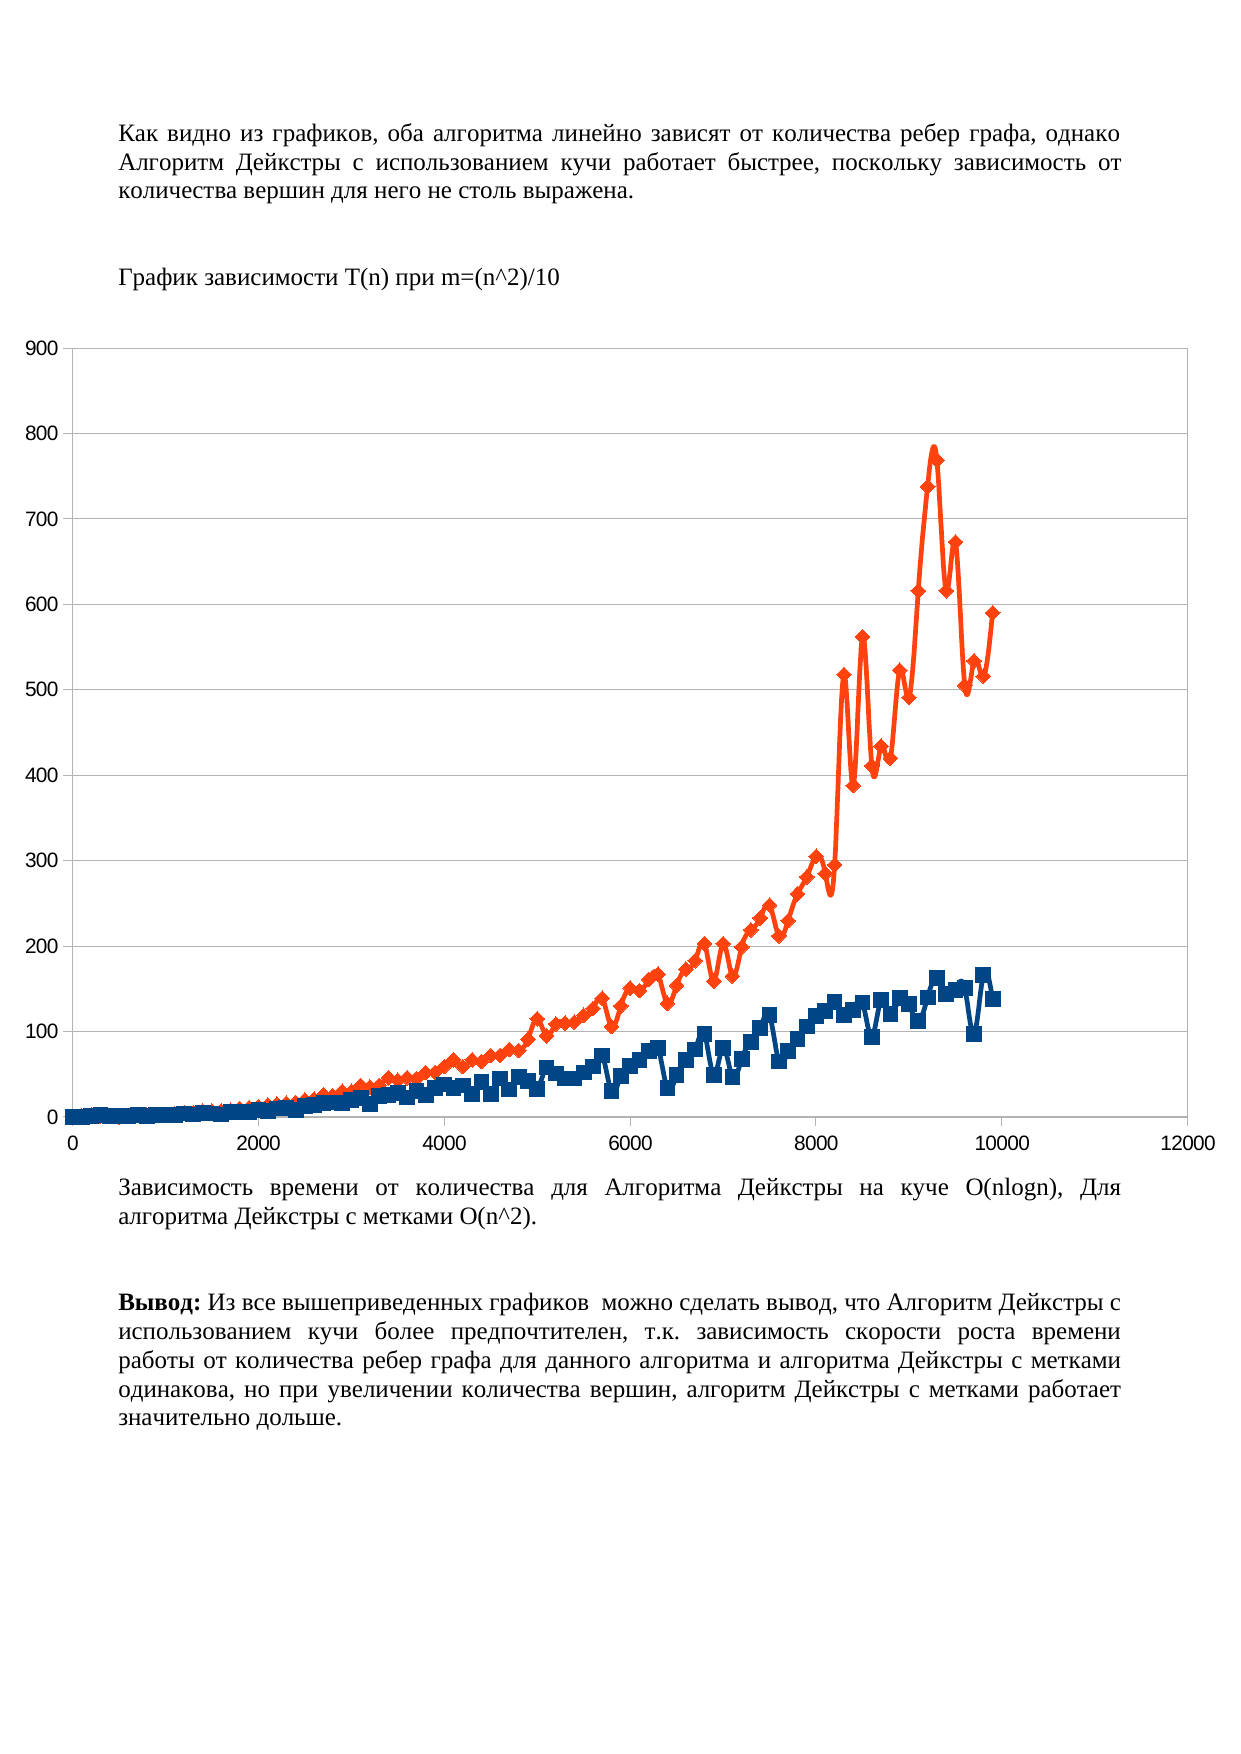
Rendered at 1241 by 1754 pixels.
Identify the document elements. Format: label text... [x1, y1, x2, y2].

text График зависимости T(n) при m=(n^2)/10 [118, 262, 1122, 291]
text Как видно из графиков, оба алгоритма линейно зависят от количества ребер графа, однако Алгоритм Дейкстры с использованием кучи работает быстрее, поскольку зависимость от количества вершин для него не столь выражена. [118, 118, 1122, 204]
text Зависимость времени от количества для Алгоритма Дейкстры на куче O(nlogn), Для алгоритма Дейкстры с метками O(n^2). [118, 1173, 1122, 1230]
text Вывод: Из все вышеприведенных графиков можно сделать вывод, что Алгоритм Дейкстры с использованием кучи более предпочтителен, т.к. зависимость скорости роста времени работы от количества ребер графа для данного алгоритма и алгоритма Дейкстры с метками одинакова, но при увеличении количества вершин, алгоритм Дейкстры с метками работает значительно дольше. [118, 1287, 1122, 1431]
